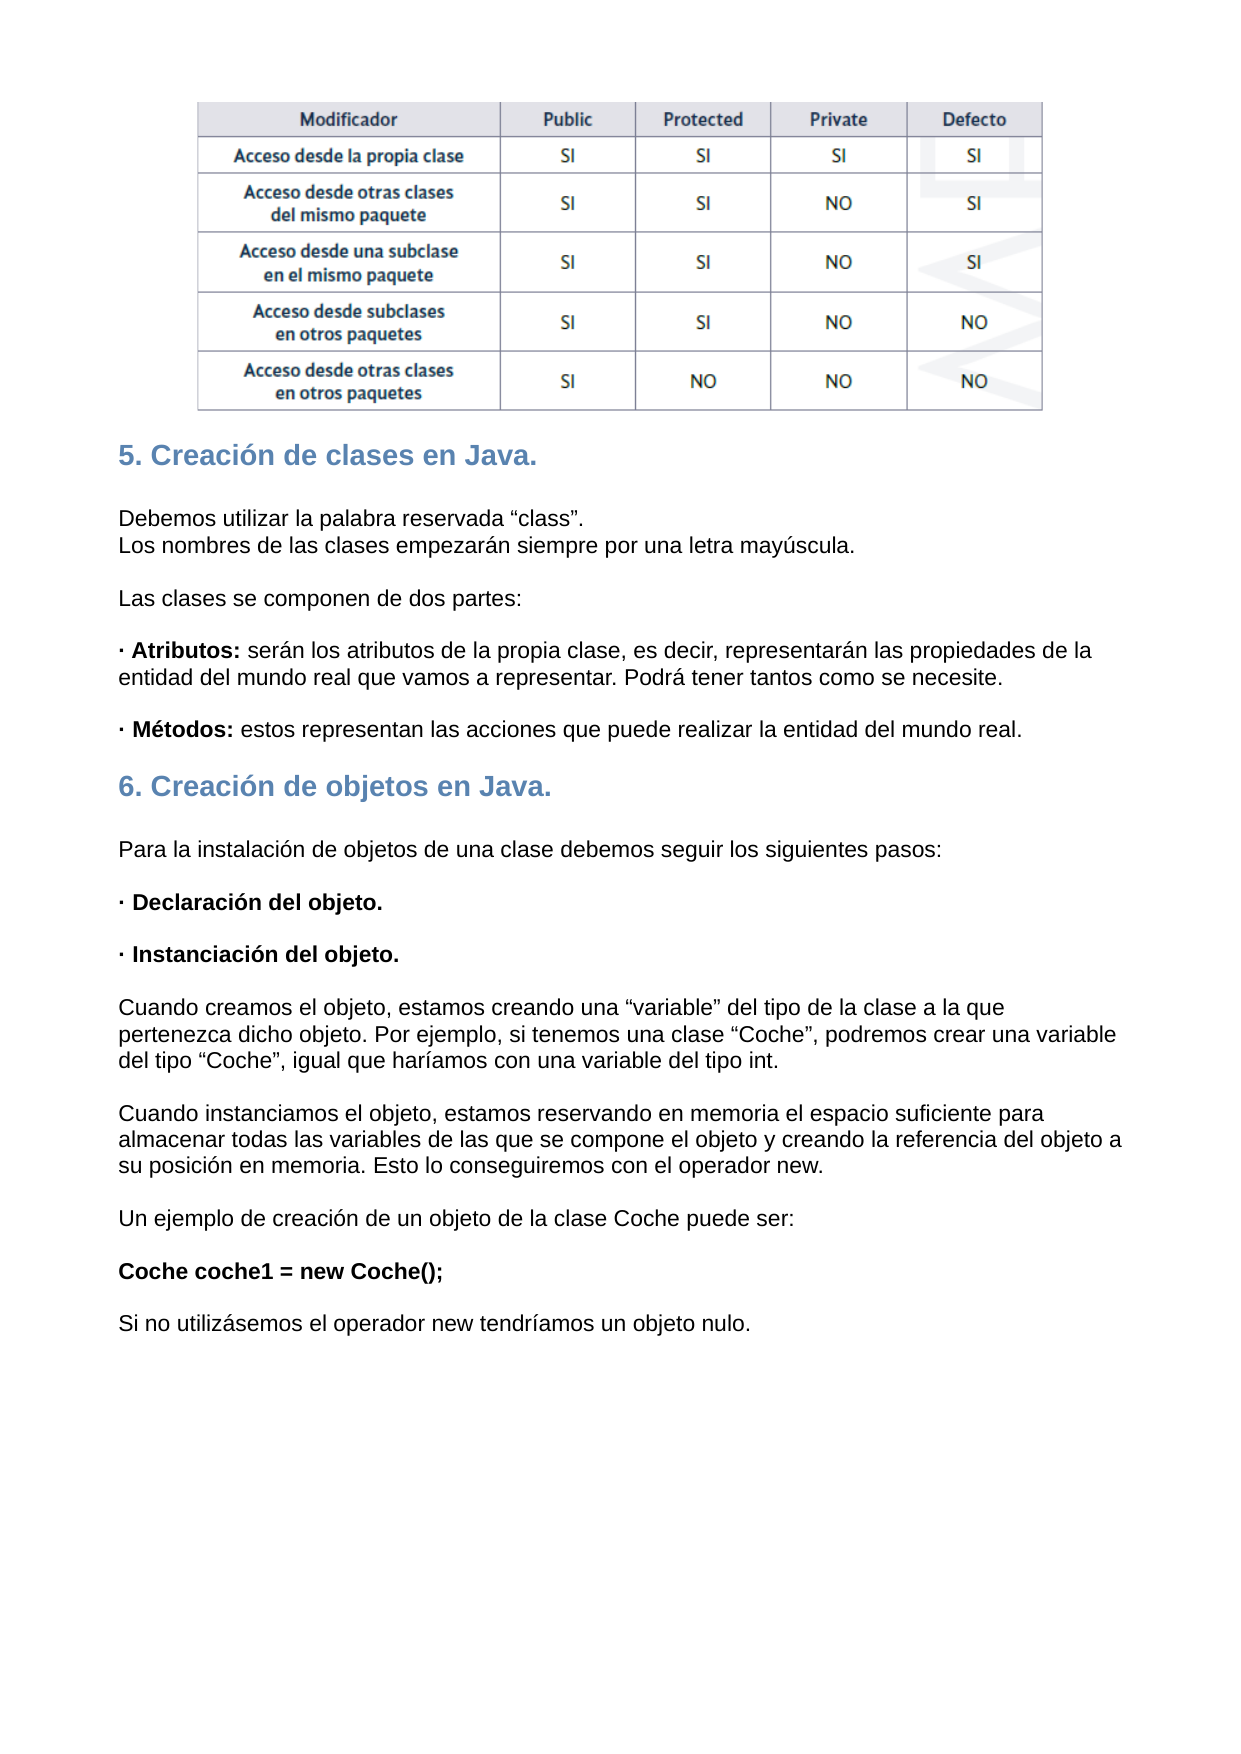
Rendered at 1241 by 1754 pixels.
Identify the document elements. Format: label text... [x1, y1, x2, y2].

text · Métodos: estos representan las acciones que puede realizar la entidad del mundo real. [118, 716, 1122, 743]
text Debemos utilizar la palabra reservada “class”. [118, 505, 1122, 532]
text 5. Creación de clases en Java. [118, 438, 1122, 472]
text Las clases se componen de dos partes: [118, 584, 1122, 611]
text Los nombres de las clases empezarán siempre por una letra mayúscula. [118, 532, 1122, 558]
text Para la instalación de objetos de una clase debemos seguir los siguientes pasos: [118, 836, 1122, 862]
text 6. Creación de objetos en Java. [118, 769, 1122, 802]
picture [197, 102, 1043, 412]
text · Declaración del objeto. [118, 889, 1122, 915]
text · Instanciación del objeto. [118, 941, 1122, 968]
text Cuando instanciamos el objeto, estamos reservando en memoria el espacio suficiente para almacenar todas las variables de las que se compone el objeto y creando la referencia del objeto a su posición en memoria. Esto lo conseguiremos con el operador new. [118, 1099, 1122, 1179]
text Coche coche1 = new Coche(); [118, 1258, 1122, 1284]
text Si no utilizásemos el operador new tendríamos un objeto nulo. [118, 1310, 1122, 1337]
text · Atributos: serán los atributos de la propia clase, es decir, representarán las propiedades de la entidad del mundo real que vamos a representar. Podrá tener tantos como se necesite. [118, 637, 1122, 690]
text Cuando creamos el objeto, estamos creando una “variable” del tipo de la clase a la que pertenezca dicho objeto. Por ejemplo, si tenemos una clase “Coche”, podremos crear una variable del tipo “Coche”, igual que haríamos con una variable del tipo int. [118, 994, 1122, 1073]
text Un ejemplo de creación de un objeto de la clase Coche puede ser: [118, 1205, 1122, 1231]
